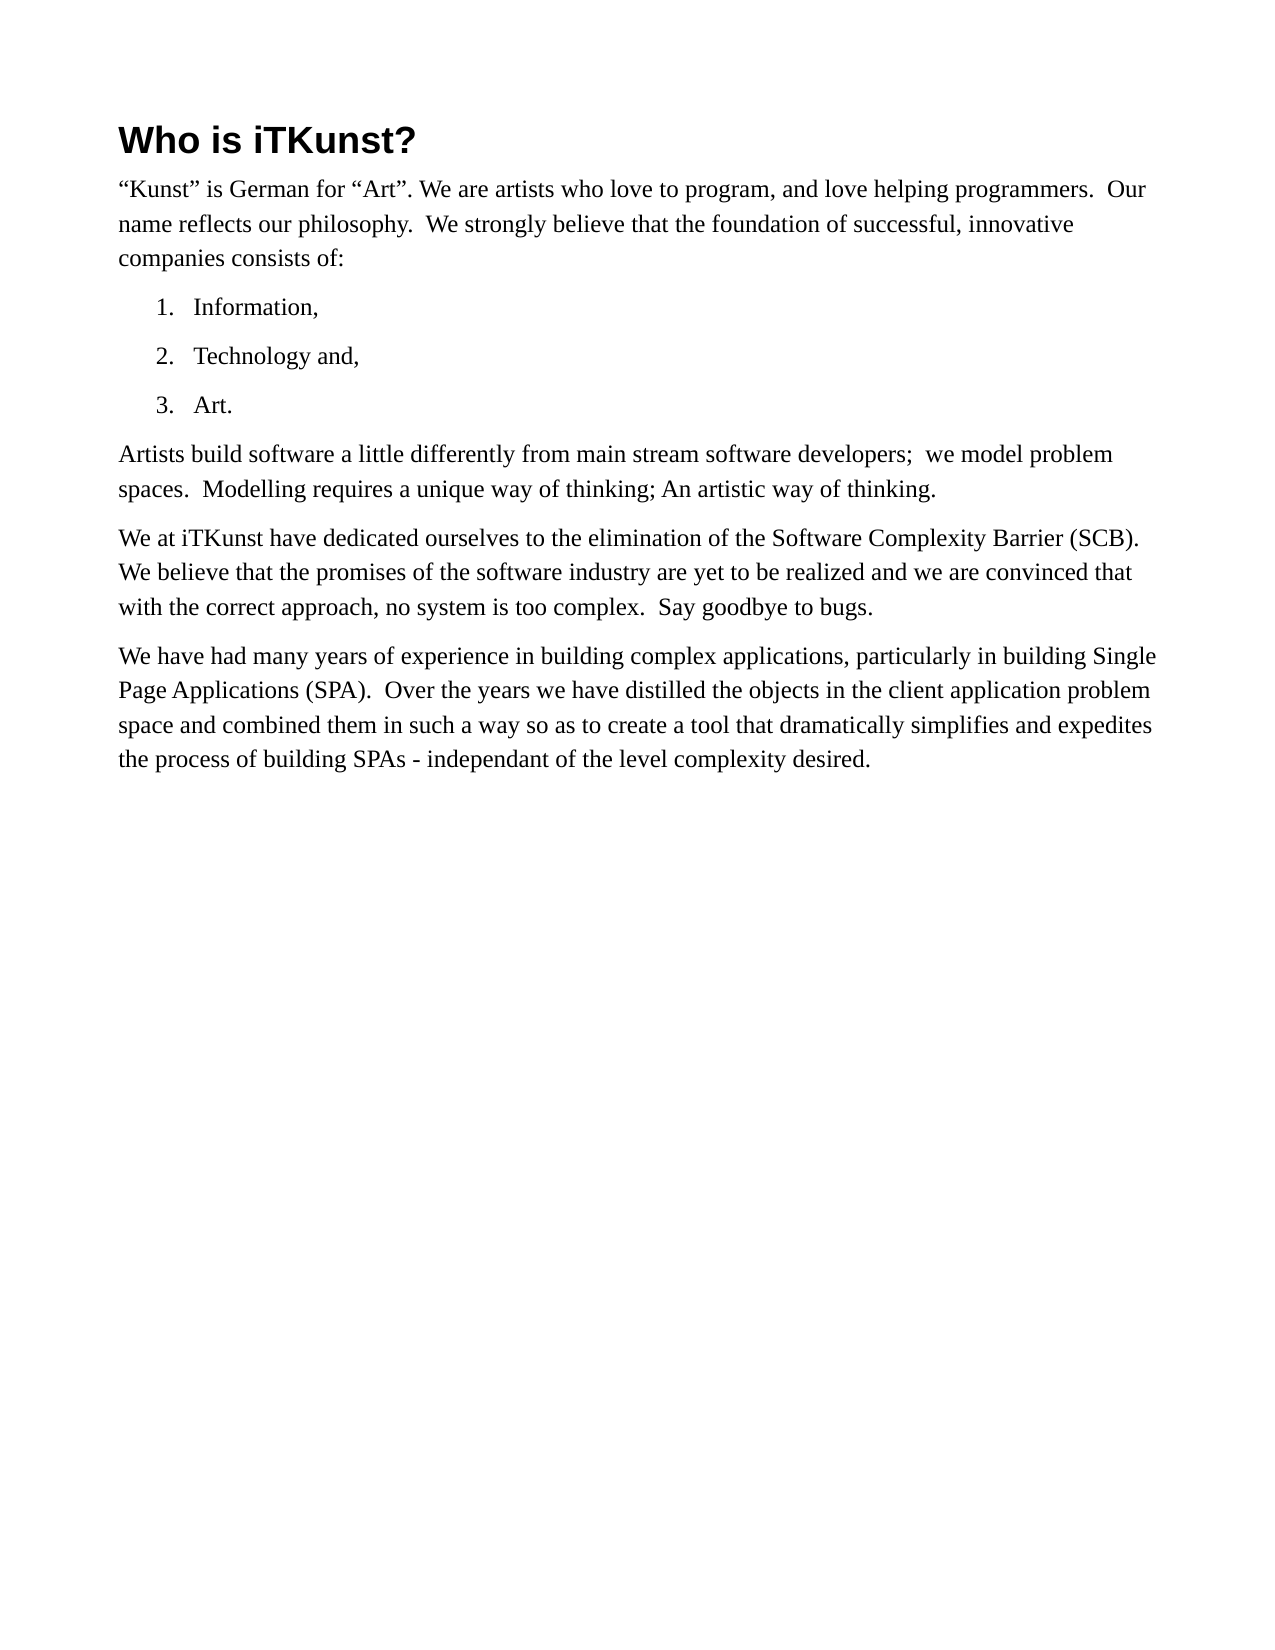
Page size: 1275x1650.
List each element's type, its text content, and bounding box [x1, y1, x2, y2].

text Artists build software a little differently from main stream software developers; we model problem spaces. Modelling requires a unique way of thinking; An artistic way of thinking. [118, 439, 1157, 503]
text “Kunst” is German for “Art”. We are artists who love to program, and love helping programmers. Our name reflects our philosophy. We strongly believe that the foundation of successful, innovative companies consists of: [118, 174, 1157, 272]
text We at iTKunst have dedicated ourselves to the elimination of the Software Complexity Barrier (SCB). We believe that the promises of the software industry are yet to be realized and we are convinced that with the correct approach, no system is too complex. Say goodbye to bugs. [118, 523, 1157, 621]
text We have had many years of experience in building complex applications, particularly in building Single Page Applications (SPA). Over the years we have distilled the objects in the client application problem space and combined them in such a way so as to create a tool that dramatically simplifies and expedites the process of building SPAs - independant of the level complexity desired. [118, 641, 1157, 773]
list Information, [156, 292, 1157, 321]
list Technology and, [156, 341, 1157, 370]
subtitle Who is iTKunst? [118, 118, 1157, 162]
list Art. [156, 390, 1157, 419]
